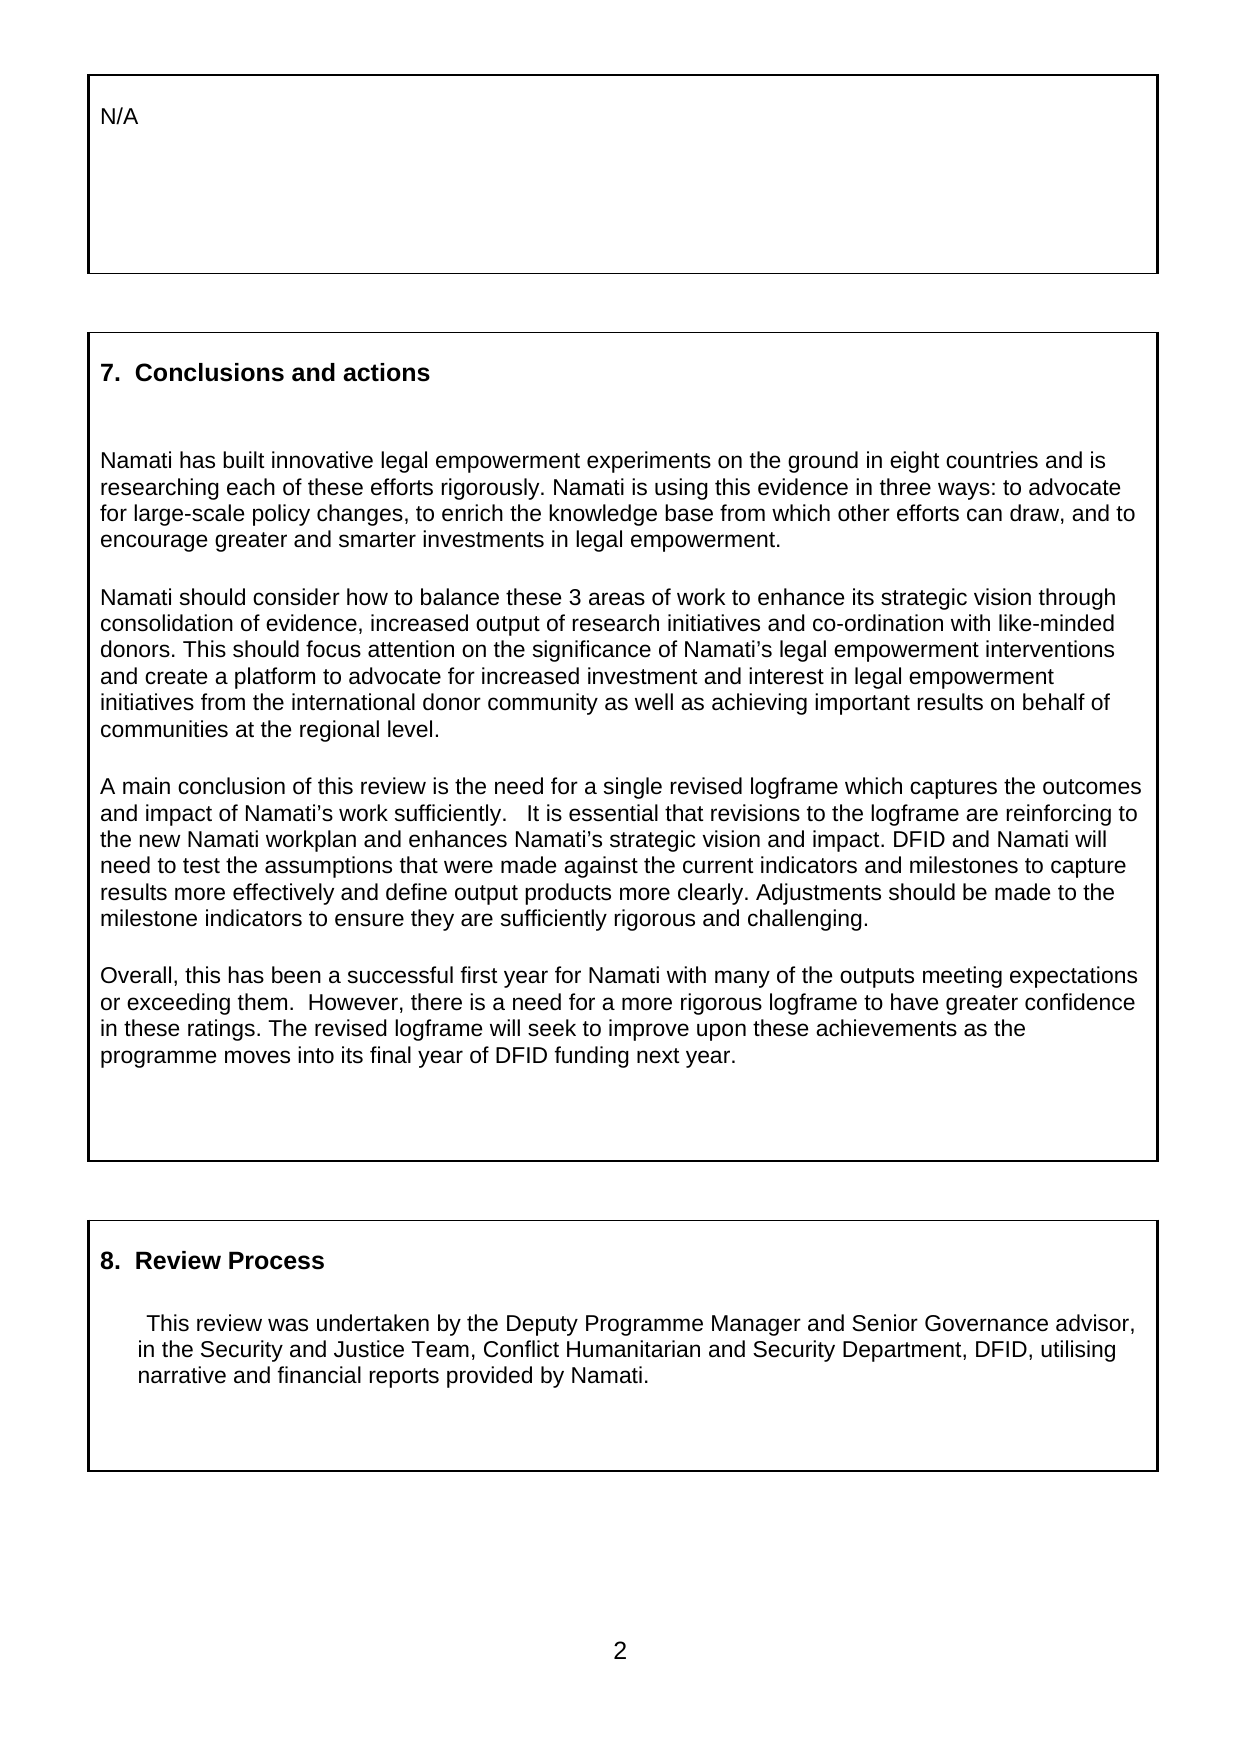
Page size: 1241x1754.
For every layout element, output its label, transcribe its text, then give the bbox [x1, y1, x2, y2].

table_cell This review was undertaken by the Deputy Programme Manager and Senior Governance advisor, in the Security and Justice Team, Conflict Humanitarian and Security Department, DFID, utilising narrative and financial reports provided by Namati. [90, 1281, 1156, 1470]
table_cell Namati has built innovative legal empowerment experiments on the ground in eight countries and is researching each of these efforts rigorously. Namati is using this evidence in three ways: to advocate for large-scale policy changes, to enrich the knowledge base from which other efforts can draw, and to encourage greater and smarter investments in legal empowerment. Namati should consider how to balance these 3 areas of work to enhance its strategic vision through consolidation of evidence, increased output of research initiatives and co-ordination with like-minded donors. This should focus attention on the significance of Namati’s legal empowerment interventions and create a platform to advocate for increased investment and interest in legal empowerment initiatives from the international donor community as well as achieving important results on behalf of communities at the regional level. A main conclusion of this review is the need for a single revised logframe which captures the outcomes and impact of Namati’s work sufficiently. It is essential that revisions to the logframe are reinforcing to the new Namati workplan and enhances Namati’s strategic vision and impact. DFID and Namati will need to test the assumptions that were made against the current indicators and milestones to capture results more effectively and define output products more clearly. Adjustments should be made to the milestone indicators to ensure they are sufficiently rigorous and challenging. Overall, this has been a successful first year for Namati with many of the outputs meeting expectations or exceeding them. However, there is a need for a more rigorous logframe to have greater confidence in these ratings. The revised logframe will seek to improve upon these achievements as the programme moves into its final year of DFID funding next year. [90, 393, 1156, 1160]
table_cell N/A [90, 76, 1156, 273]
table_header 7. Conclusions and actions [90, 333, 1156, 393]
table_header 8. Review Process [90, 1221, 1156, 1281]
